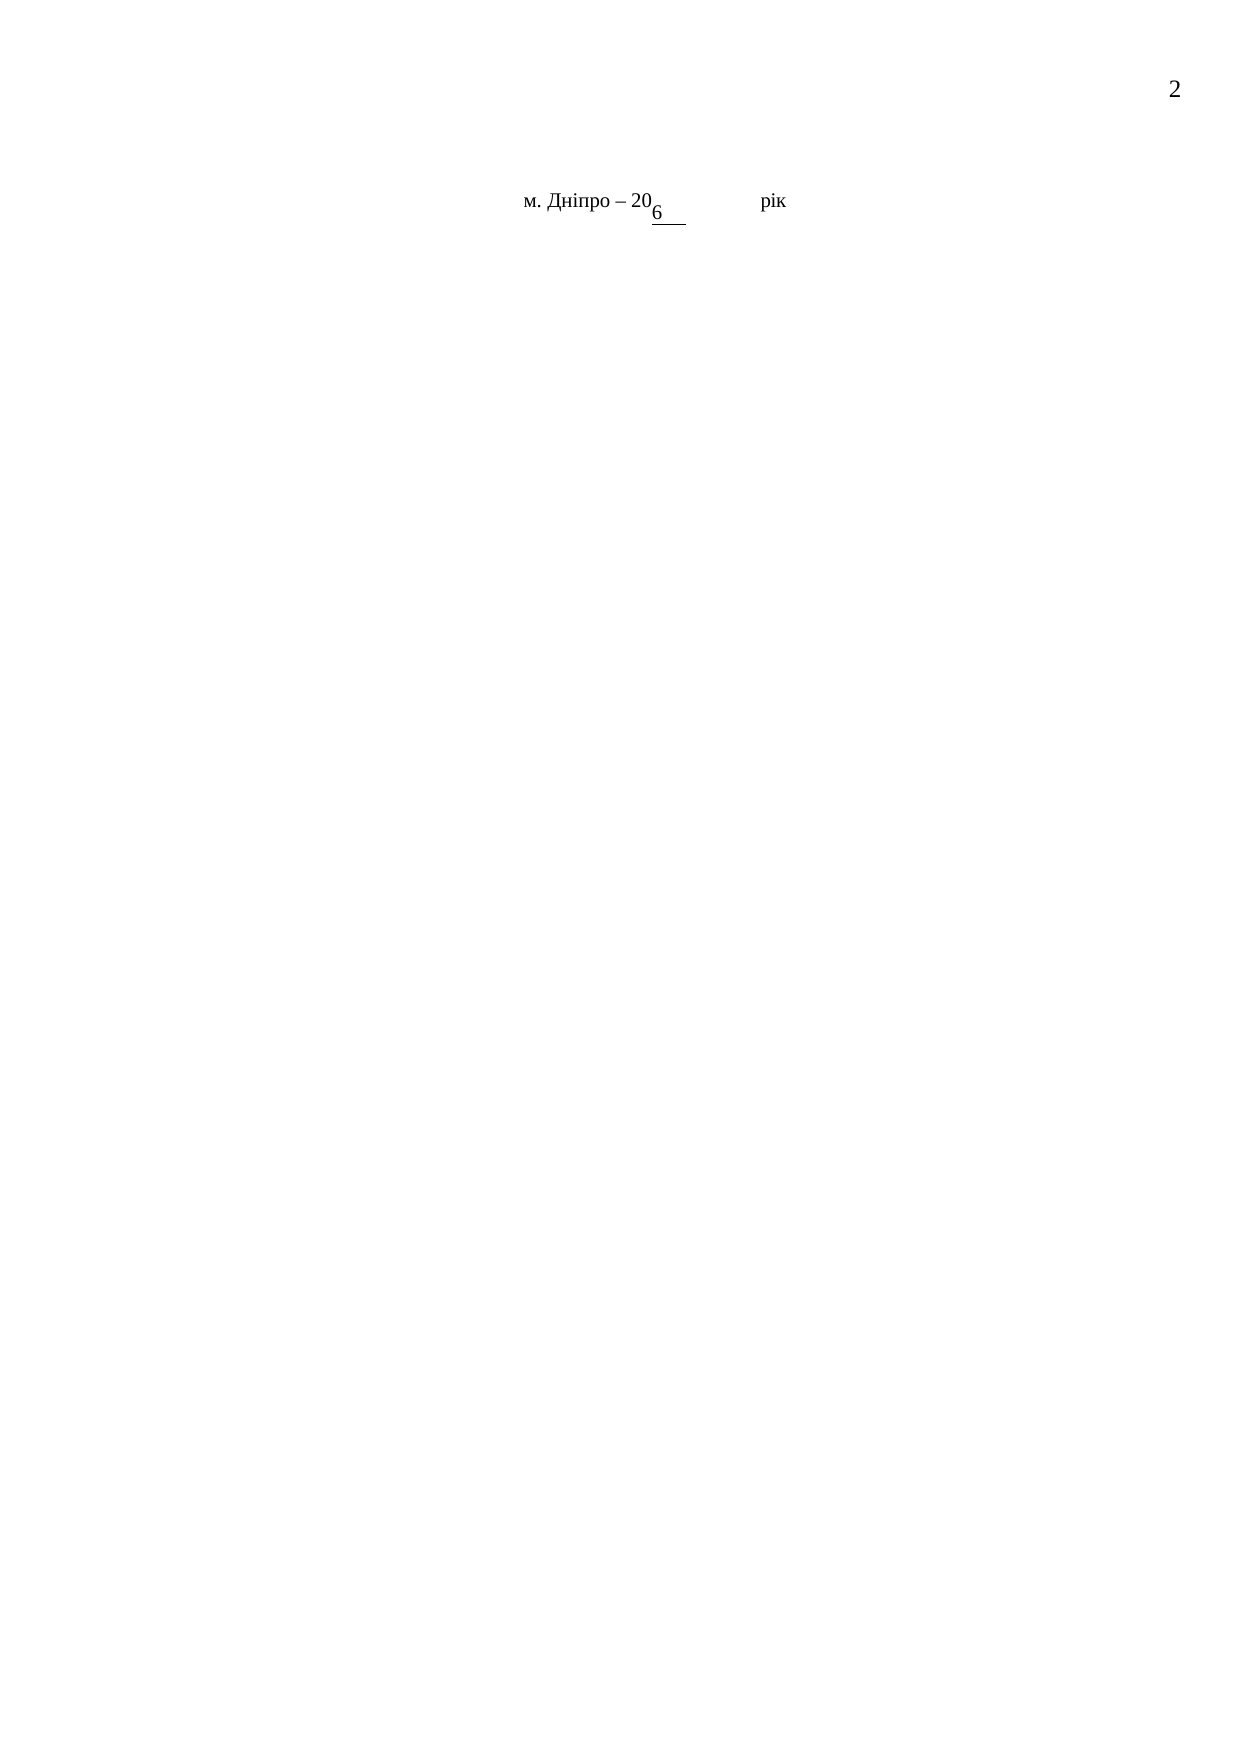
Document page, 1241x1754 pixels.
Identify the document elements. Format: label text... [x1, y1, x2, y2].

table_cell [177, 118, 571, 147]
table_cell [850, 118, 1121, 147]
table_cell [571, 118, 829, 147]
table_cell 26 [652, 176, 686, 224]
table_cell [177, 147, 571, 176]
table_cell [829, 118, 850, 147]
table_cell [850, 147, 1121, 176]
table_cell [571, 147, 829, 176]
table_cell рік [686, 176, 1121, 224]
table_cell м. Дніпро – 20 [177, 176, 652, 224]
table_cell [829, 147, 850, 176]
